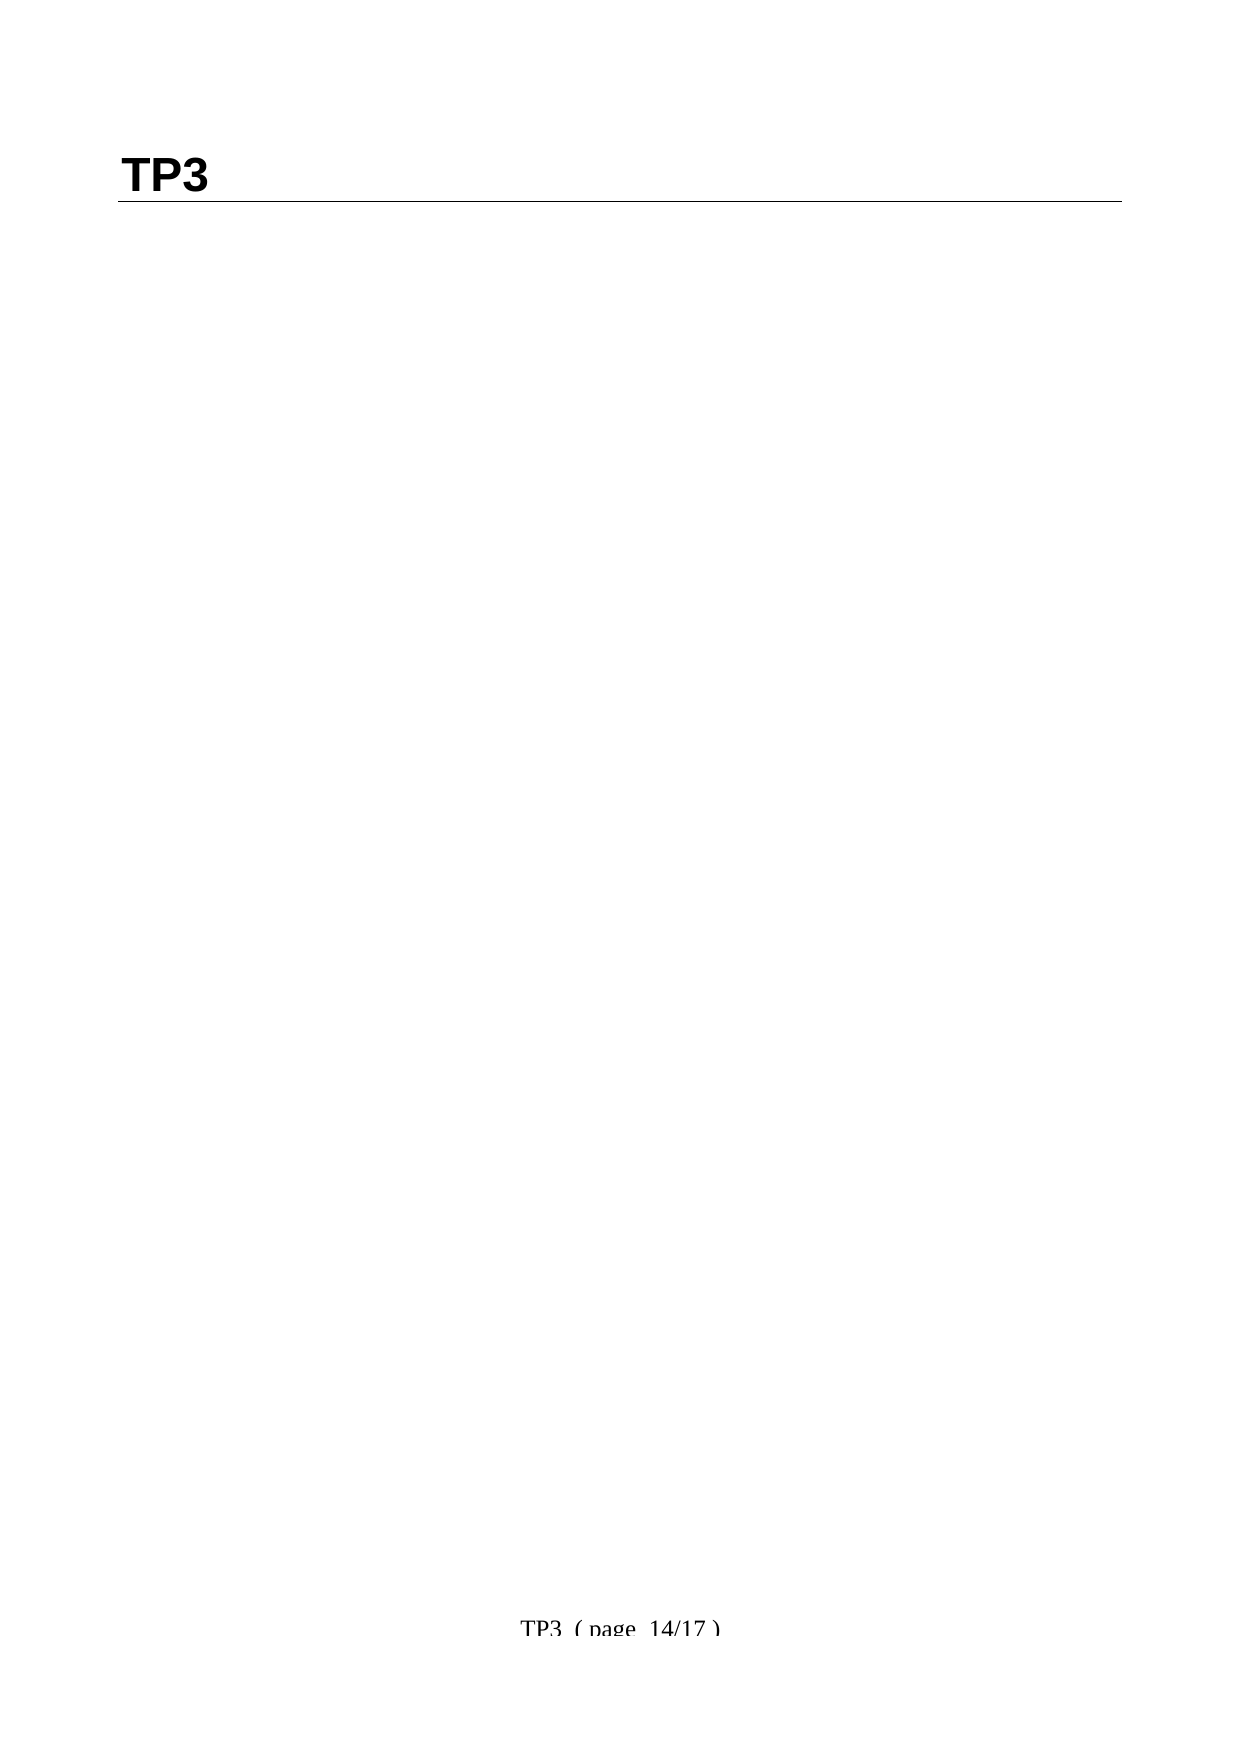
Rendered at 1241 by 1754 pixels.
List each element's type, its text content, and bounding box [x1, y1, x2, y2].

subtitle TP3 [118, 143, 1122, 201]
